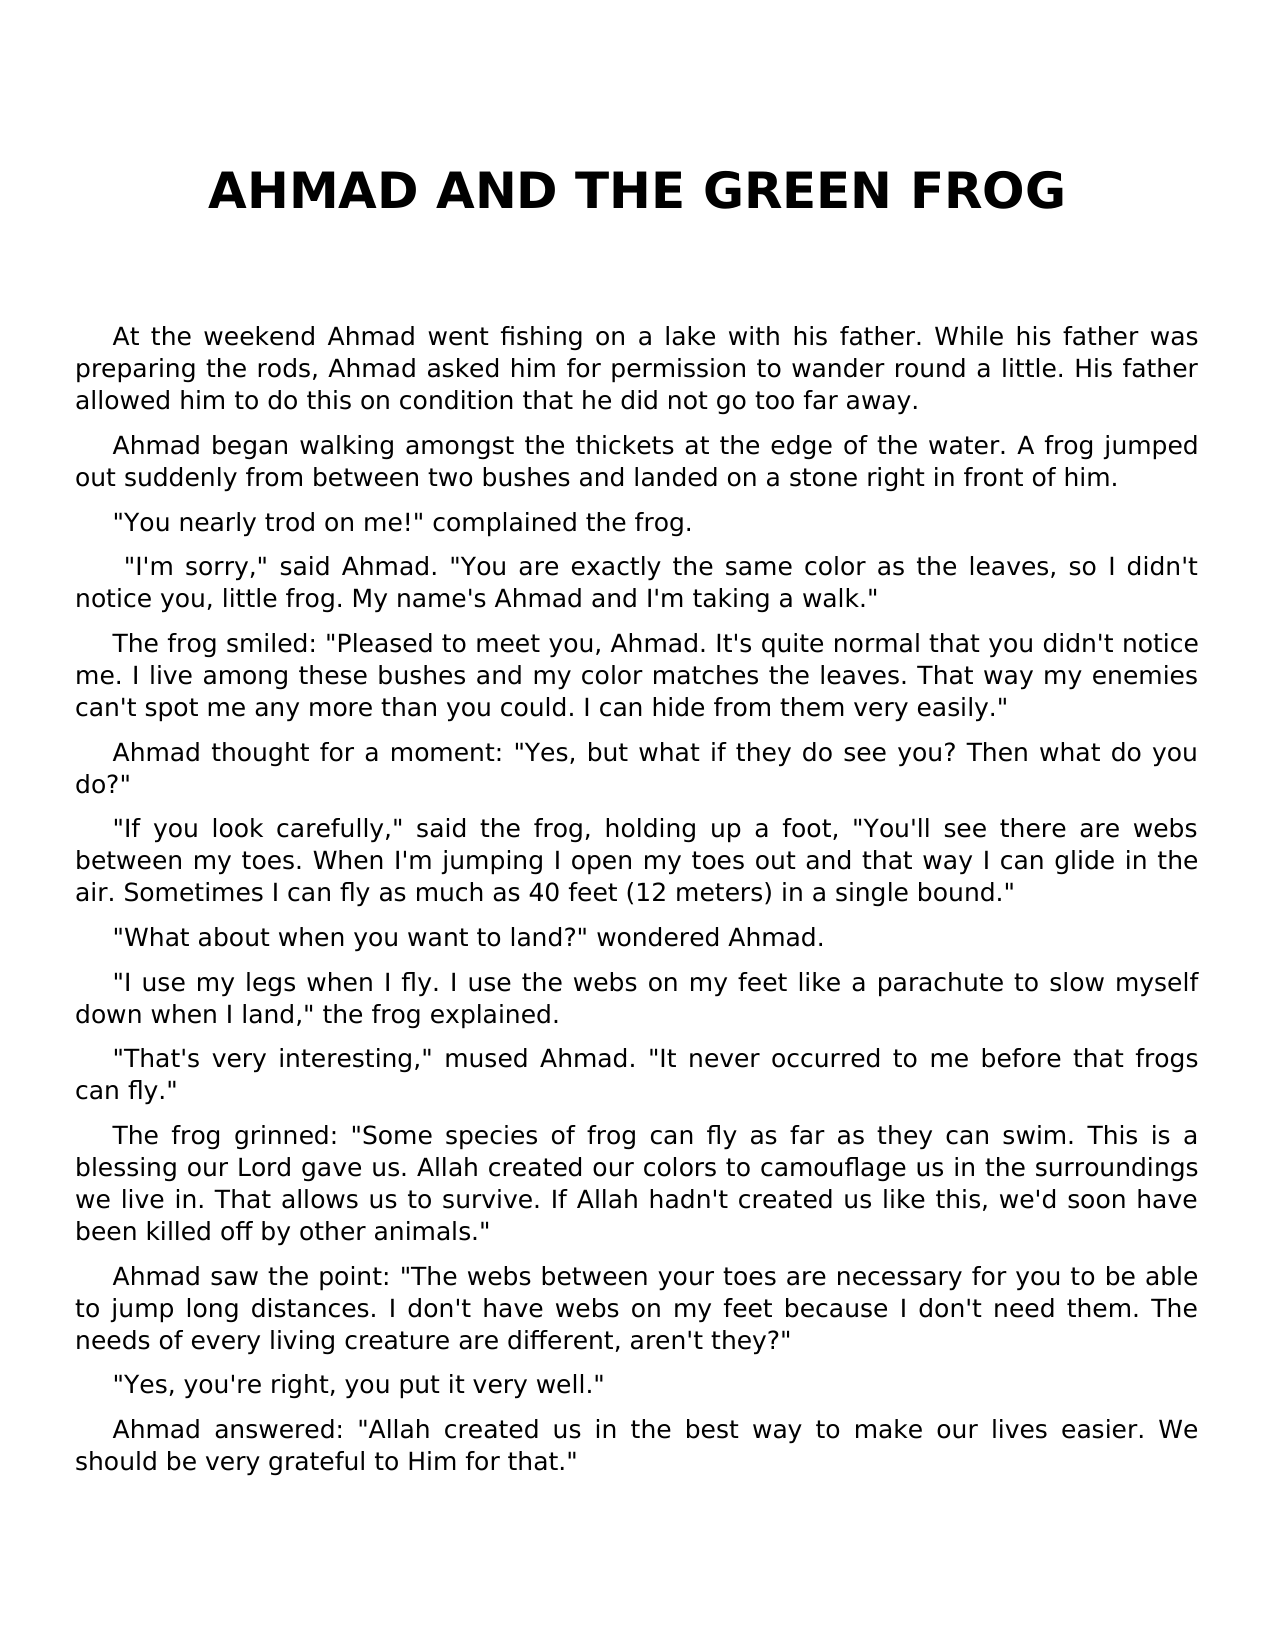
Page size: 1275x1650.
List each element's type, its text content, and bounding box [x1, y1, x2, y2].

text "What about when you want to land?" wondered Ahmad. [75, 923, 1200, 952]
text "You nearly trod on me!" complained the frog. [75, 508, 1200, 537]
text At the weekend Ahmad went fishing on a lake with his father. While his father was preparing the rods, Ahmad asked him for permission to wander round a little. His father allowed him to do this on condition that he did not go too far away. [75, 322, 1200, 416]
text Ahmad began walking amongst the thickets at the edge of the water. A frog jumped out suddenly from between two bushes and landed on a stone right in front of him. [75, 431, 1200, 492]
text "I'm sorry," said Ahmad. "You are exactly the same color as the leaves, so I didn't notice you, little frog. My name's Ahmad and I'm taking a walk." [75, 552, 1200, 614]
text "Yes, you're right, you put it very well." [75, 1371, 1200, 1400]
text "I use my legs when I fly. I use the webs on my feet like a parachute to slow myself down when I land," the frog explained. [75, 968, 1200, 1029]
text The frog smiled: "Pleased to meet you, Ahmad. It's quite normal that you didn't notice me. I live among these bushes and my color matches the leaves. That way my enemies can't spot me any more than you could. I can hide from them very easily." [75, 629, 1200, 722]
text The frog grinned: "Some species of frog can fly as far as they can swim. This is a blessing our Lord gave us. Allah created our colors to camouflage us in the surroundings we live in. That allows us to survive. If Allah hadn't created us like this, we'd soon have been killed off by other animals." [75, 1121, 1200, 1247]
text Ahmad thought for a moment: "Yes, but what if they do see you? Then what do you do?" [75, 738, 1200, 799]
text Ahmad saw the point: "The webs between your toes are necessary for you to be able to jump long distances. I don't have webs on my feet because I don't need them. The needs of every living creature are different, aren't they?" [75, 1262, 1200, 1355]
text "If you look carefully," said the frog, holding up a foot, "You'll see there are webs between my toes. When I'm jumping I open my toes out and that way I can glide in the air. Sometimes I can fly as much as 40 feet (12 meters) in a single bound." [75, 814, 1200, 908]
text Ahmad answered: "Allah created us in the best way to make our lives easier. We should be very grateful to Him for that." [75, 1415, 1200, 1477]
subtitle AHMAD AND THE GREEN FROG [75, 162, 1200, 221]
text "That's very interesting," mused Ahmad. "It never occurred to me before that frogs can fly." [75, 1044, 1200, 1106]
